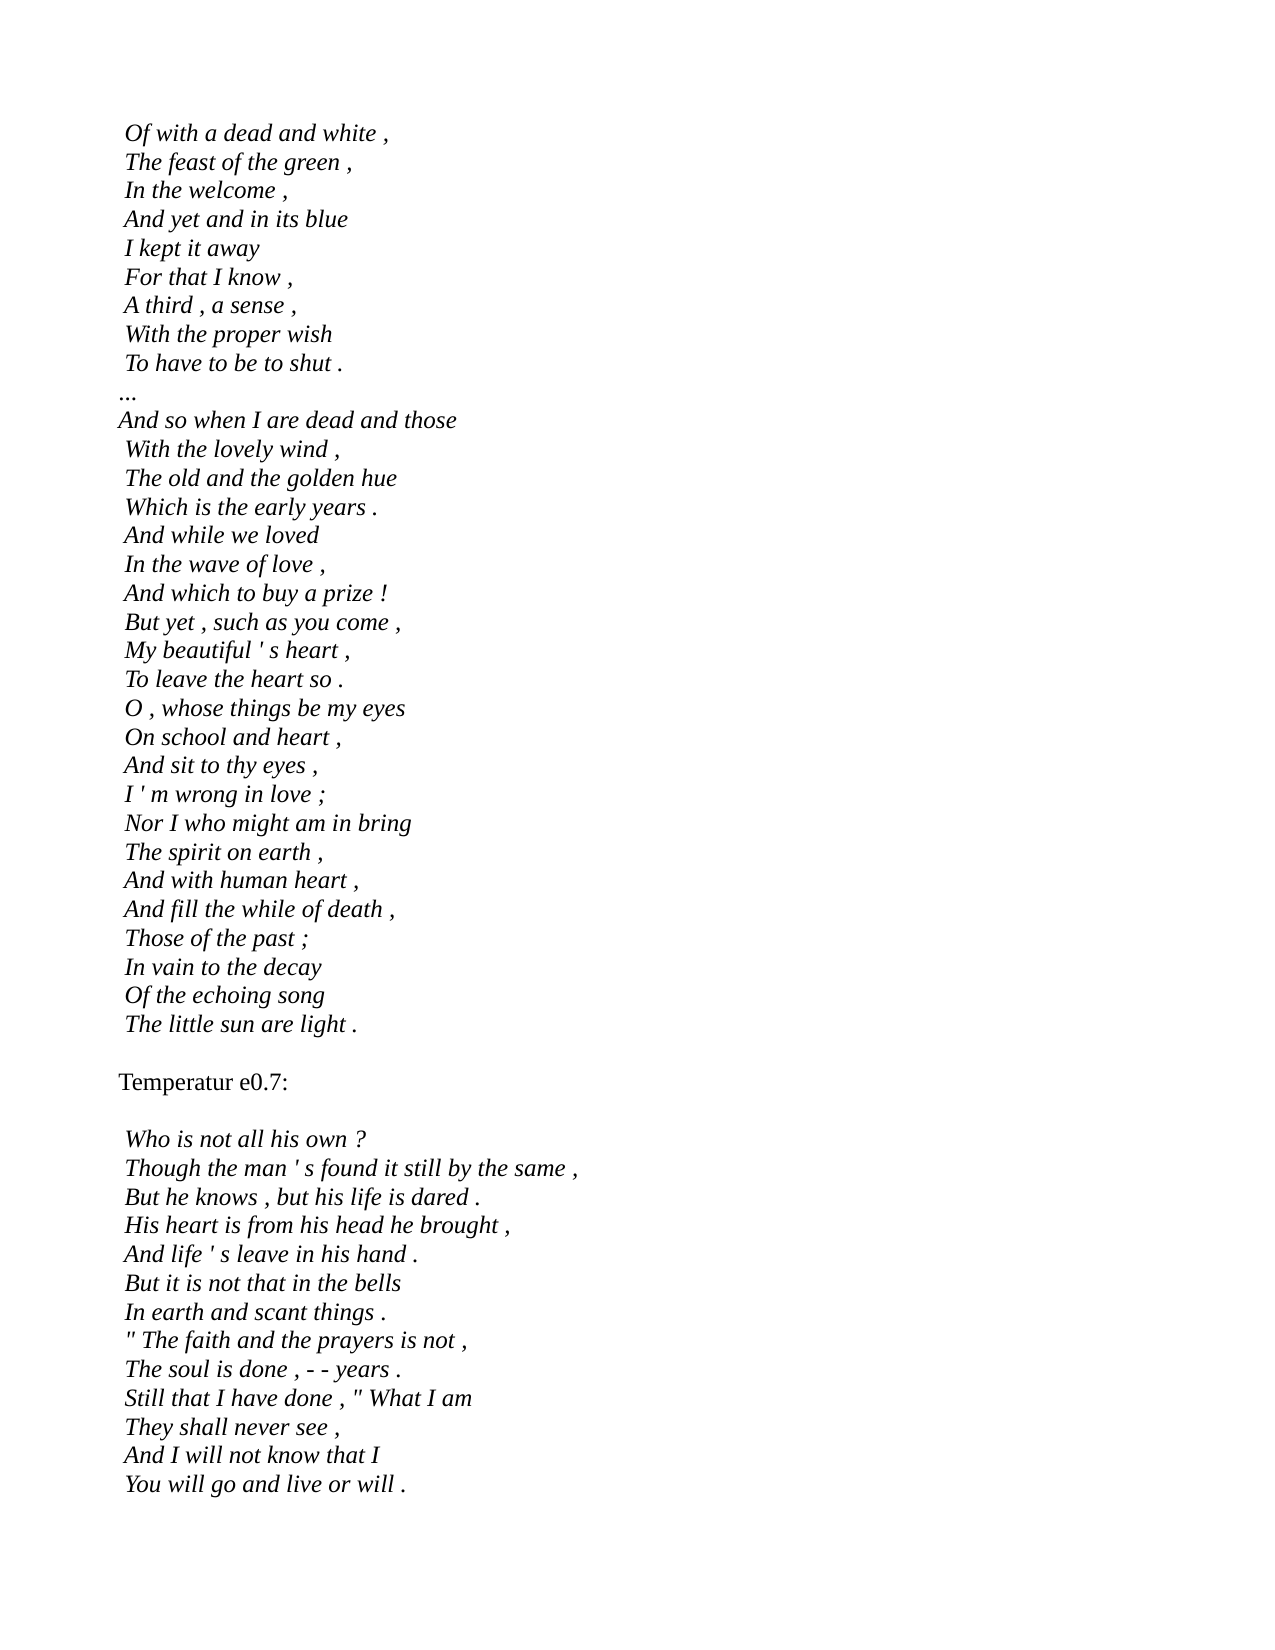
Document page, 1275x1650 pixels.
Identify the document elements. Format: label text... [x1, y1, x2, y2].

text The little sun are light . [118, 1009, 1157, 1038]
text In the wave of love , [118, 549, 1157, 578]
text With the proper wish [118, 319, 1157, 348]
text My beautiful ' s heart , [118, 636, 1157, 664]
text Of the echoing song [118, 981, 1157, 1009]
text The spirit on earth , [118, 837, 1157, 866]
text Still that I have done , " What I am [118, 1383, 1157, 1412]
text In the welcome , [118, 176, 1157, 204]
text To have to be to shut . [118, 348, 1157, 377]
text And fill the while of death , [118, 894, 1157, 923]
text The feast of the green , [118, 147, 1157, 176]
text His heart is from his head he brought , [118, 1211, 1157, 1239]
text Nor I who might am in bring [118, 808, 1157, 837]
text In earth and scant things . [118, 1297, 1157, 1326]
text You will go and live or will . [118, 1469, 1157, 1498]
text The old and the golden hue [118, 463, 1157, 492]
text They shall never see , [118, 1412, 1157, 1441]
text And so when I are dead and those [118, 406, 1157, 434]
text For that I know , [118, 262, 1157, 291]
text And with human heart , [118, 866, 1157, 894]
text The soul is done , - - years . [118, 1354, 1157, 1383]
text But he knows , but his life is dared . [118, 1182, 1157, 1211]
text And which to buy a prize ! [118, 578, 1157, 607]
text In vain to the decay [118, 952, 1157, 981]
text O , whose things be my eyes [118, 693, 1157, 722]
text And I will not know that I [118, 1441, 1157, 1469]
text Which is the early years . [118, 492, 1157, 521]
text And sit to thy eyes , [118, 751, 1157, 779]
text Those of the past ; [118, 923, 1157, 952]
text And life ' s leave in his hand . [118, 1239, 1157, 1268]
text Who is not all his own ? [118, 1124, 1157, 1153]
text I ' m wrong in love ; [118, 779, 1157, 808]
text With the lovely wind , [118, 434, 1157, 463]
text " The faith and the prayers is not , [118, 1326, 1157, 1354]
text I kept it away [118, 233, 1157, 262]
text ... [118, 377, 1157, 406]
text On school and heart , [118, 722, 1157, 751]
text And yet and in its blue [118, 204, 1157, 233]
text Temperatur e0.7: [118, 1067, 1157, 1096]
text A third , a sense , [118, 291, 1157, 319]
text Of with a dead and white , [118, 118, 1157, 147]
text But yet , such as you come , [118, 607, 1157, 636]
text Though the man ' s found it still by the same , [118, 1153, 1157, 1182]
text And while we loved [118, 521, 1157, 549]
text To leave the heart so . [118, 664, 1157, 693]
text But it is not that in the bells [118, 1268, 1157, 1297]
